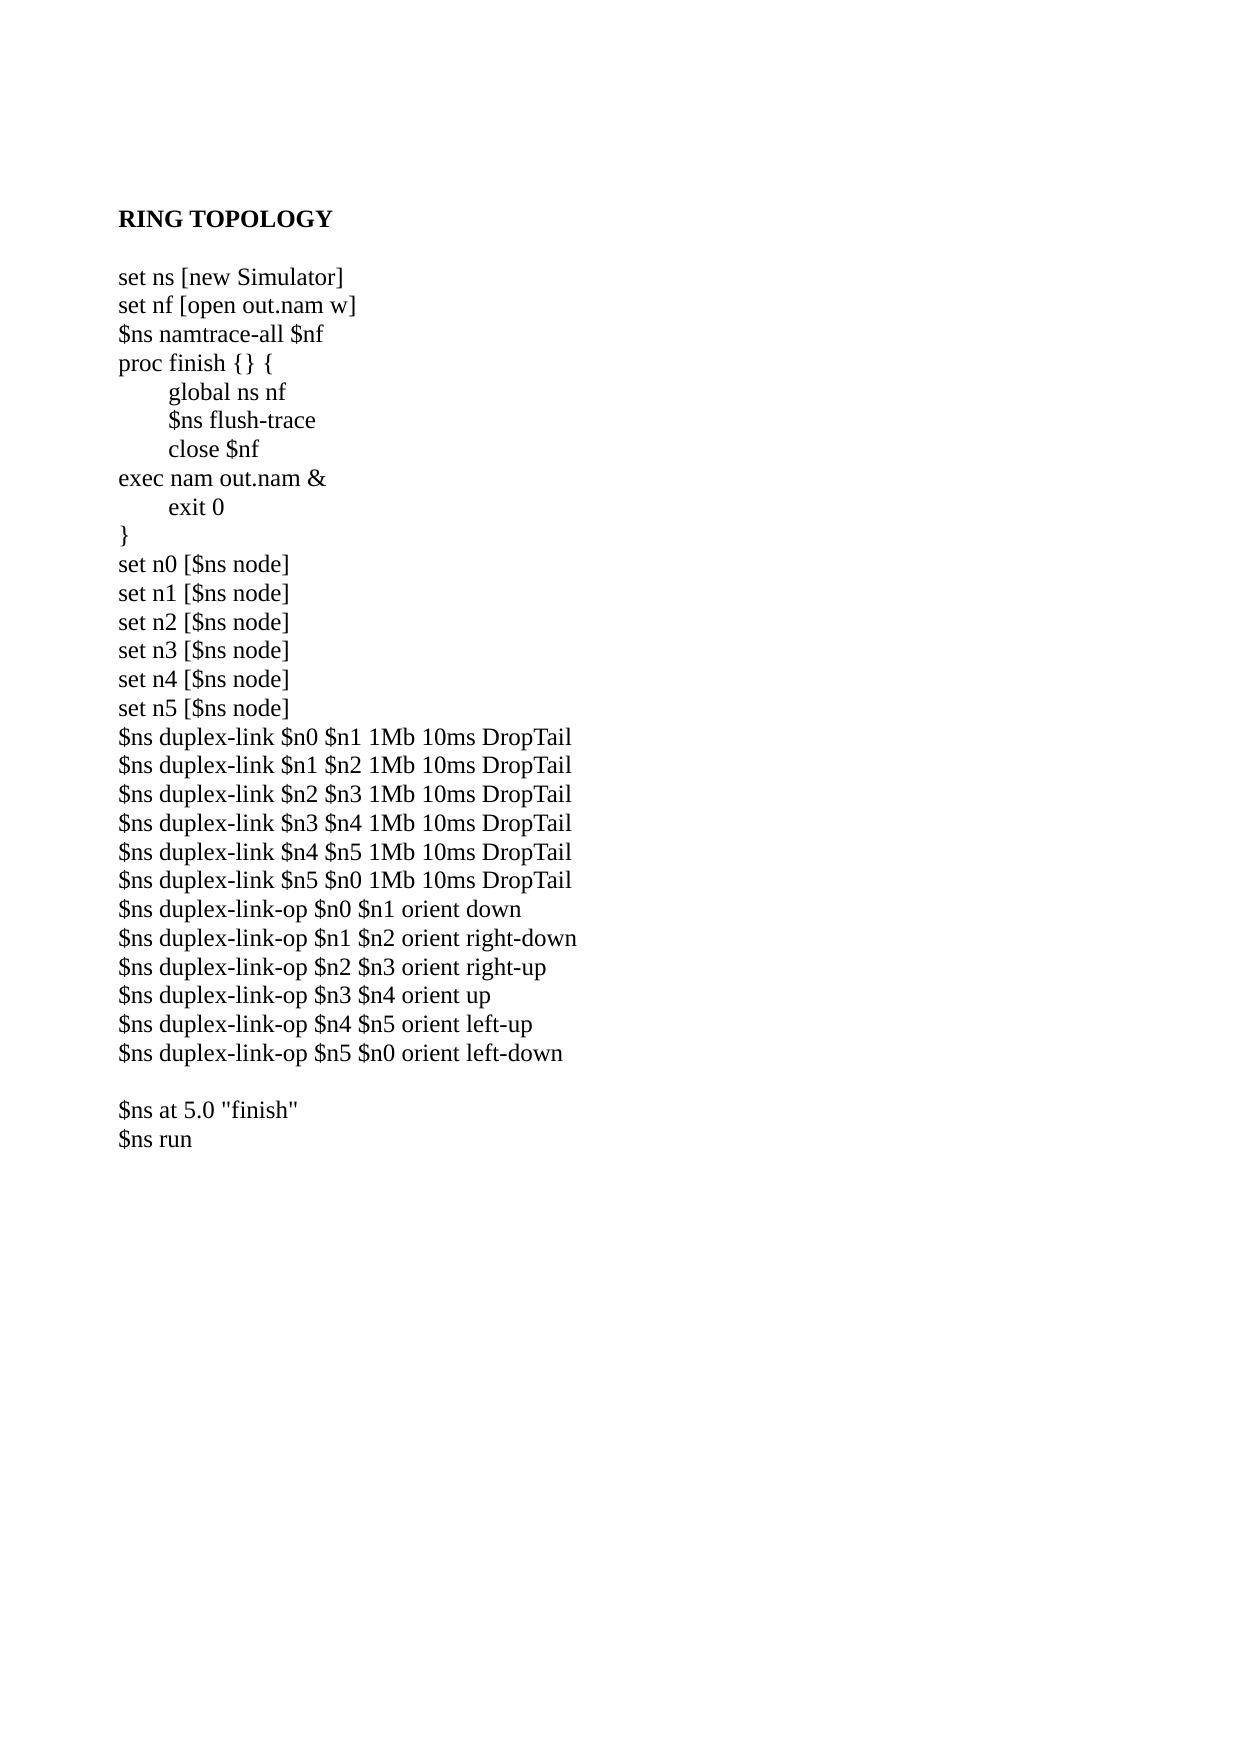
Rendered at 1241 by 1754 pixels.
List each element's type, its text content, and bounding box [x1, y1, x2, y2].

text close $nf [118, 434, 1122, 463]
text $ns duplex-link-op $n2 $n3 orient right-up [118, 952, 1122, 981]
text $ns duplex-link-op $n4 $n5 orient left-up [118, 1009, 1122, 1038]
text $ns flush-trace [118, 406, 1122, 434]
text $ns duplex-link-op $n5 $n0 orient left-down [118, 1038, 1122, 1067]
text set n0 [$ns node] [118, 549, 1122, 578]
text set ns [new Simulator] [118, 262, 1122, 291]
text set n1 [$ns node] [118, 578, 1122, 607]
text $ns duplex-link $n0 $n1 1Mb 10ms DropTail [118, 722, 1122, 751]
text exit 0 [118, 492, 1122, 521]
text set n4 [$ns node] [118, 664, 1122, 693]
text $ns duplex-link $n5 $n0 1Mb 10ms DropTail [118, 866, 1122, 894]
text set n3 [$ns node] [118, 636, 1122, 664]
text } [118, 521, 1122, 549]
text set n2 [$ns node] [118, 607, 1122, 636]
text proc finish {} { [118, 348, 1122, 377]
text $ns duplex-link-op $n0 $n1 orient down [118, 894, 1122, 923]
text $ns duplex-link $n1 $n2 1Mb 10ms DropTail [118, 751, 1122, 779]
text set nf [open out.nam w] [118, 291, 1122, 319]
text $ns at 5.0 "finish" [118, 1096, 1122, 1124]
text $ns namtrace-all $nf [118, 319, 1122, 348]
text $ns duplex-link $n2 $n3 1Mb 10ms DropTail [118, 779, 1122, 808]
text RING TOPOLOGY [118, 204, 1122, 233]
text set n5 [$ns node] [118, 693, 1122, 722]
text global ns nf [118, 377, 1122, 406]
text $ns duplex-link-op $n3 $n4 orient up [118, 981, 1122, 1009]
text $ns run [118, 1124, 1122, 1153]
text $ns duplex-link $n4 $n5 1Mb 10ms DropTail [118, 837, 1122, 866]
text $ns duplex-link-op $n1 $n2 orient right-down [118, 923, 1122, 952]
text exec nam out.nam & [118, 463, 1122, 492]
text $ns duplex-link $n3 $n4 1Mb 10ms DropTail [118, 808, 1122, 837]
